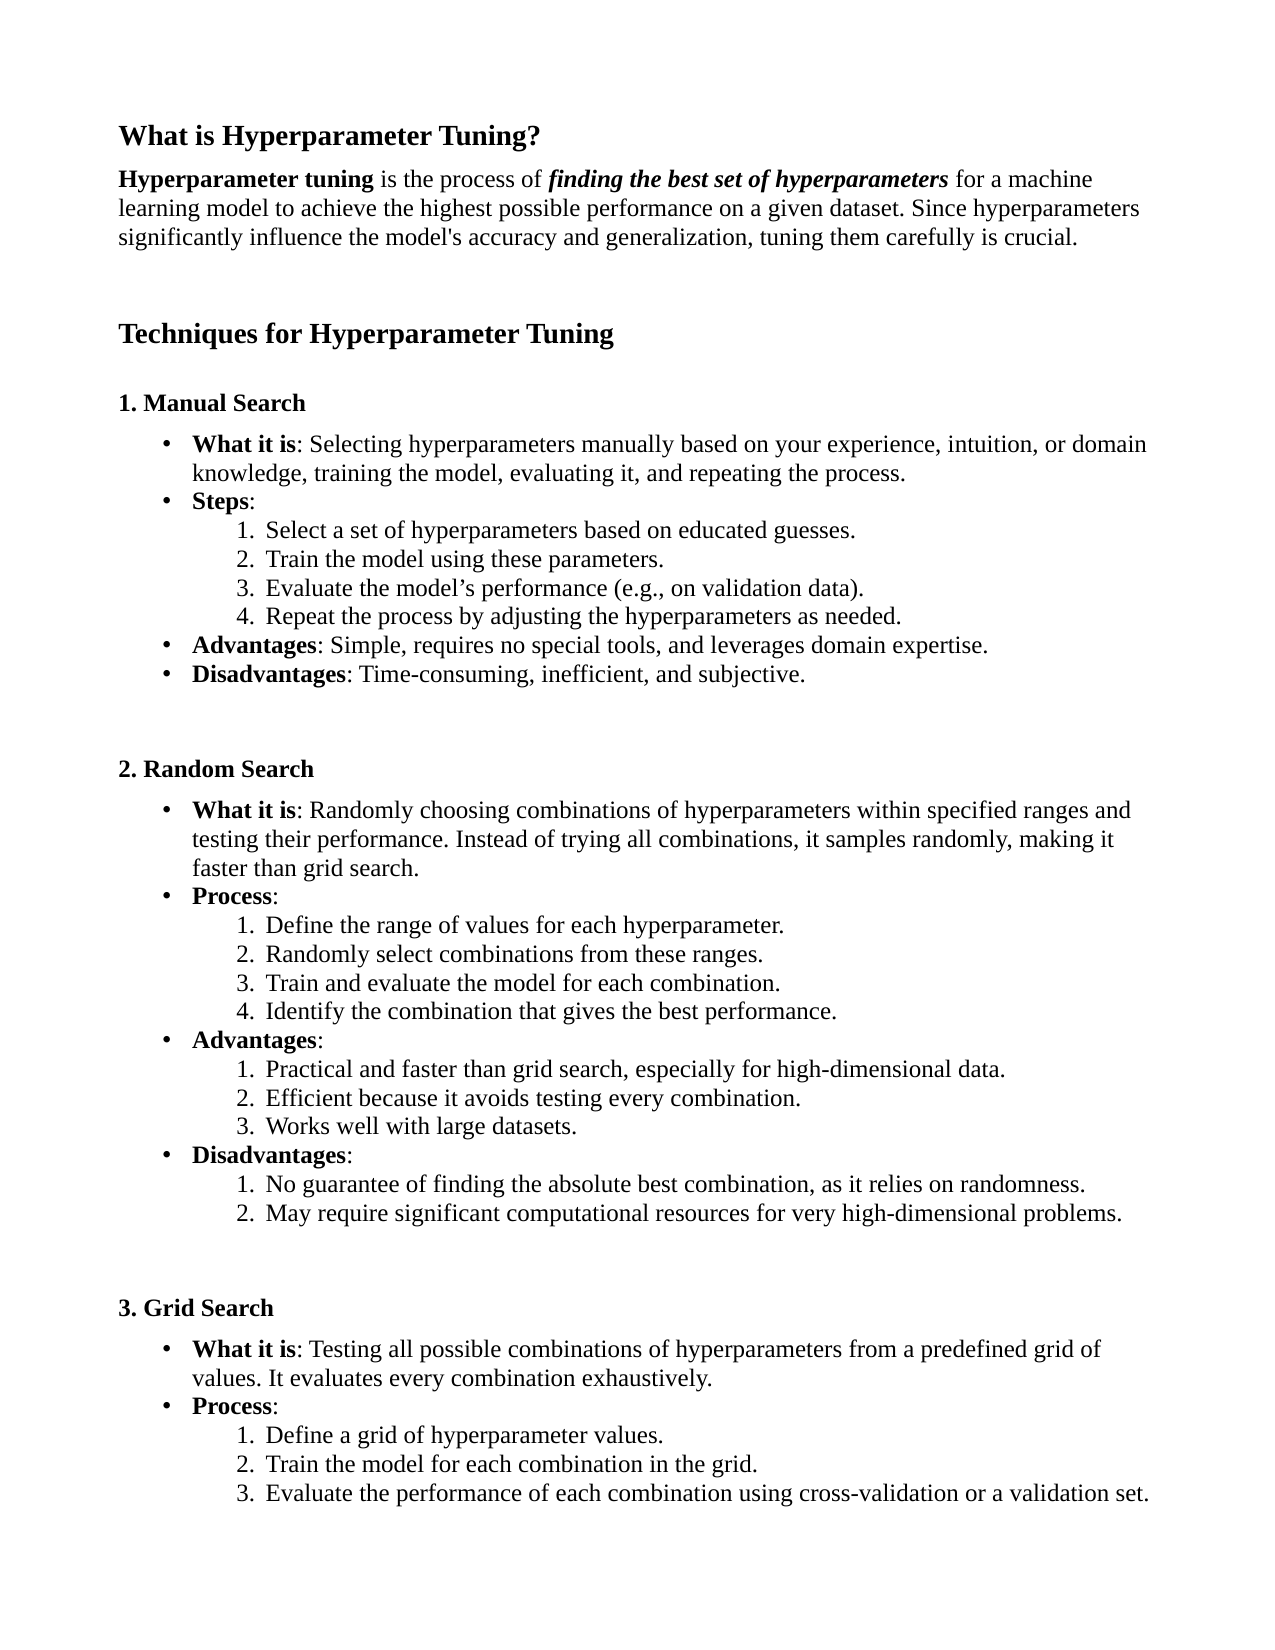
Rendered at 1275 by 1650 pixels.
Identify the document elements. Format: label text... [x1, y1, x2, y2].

list May require significant computational resources for very high-dimensional problems. [236, 1198, 1157, 1226]
list Evaluate the performance of each combination using cross-validation or a validation set. [236, 1478, 1157, 1506]
list Efficient because it avoids testing every combination. [236, 1083, 1157, 1111]
list Disadvantages: Time-consuming, inefficient, and subjective. [162, 659, 1157, 688]
list Define the range of values for each hyperparameter. [236, 910, 1157, 939]
list Train the model using these parameters. [236, 544, 1157, 573]
list No guarantee of finding the absolute best combination, as it relies on randomness. [236, 1169, 1157, 1198]
subtitle What is Hyperparameter Tuning? [118, 118, 1157, 152]
list Train the model for each combination in the grid. [236, 1449, 1157, 1478]
text Hyperparameter tuning is the process of finding the best set of hyperparameters for a machine learning model to achieve the highest possible performance on a given dataset. Since hyperparameters significantly influence the model's accuracy and generalization, tuning them carefully is crucial. [118, 164, 1157, 250]
subtitle 1. Manual Search [118, 388, 1157, 416]
list What it is: Randomly choosing combinations of hyperparameters within specified ranges and testing their performance. Instead of trying all combinations, it samples randomly, making it faster than grid search. [162, 795, 1157, 881]
list Randomly select combinations from these ranges. [236, 939, 1157, 968]
list Repeat the process by adjusting the hyperparameters as needed. [236, 601, 1157, 630]
list Disadvantages: [162, 1140, 1157, 1169]
list Train and evaluate the model for each combination. [236, 968, 1157, 996]
list Works well with large datasets. [236, 1111, 1157, 1140]
list Practical and faster than grid search, especially for high-dimensional data. [236, 1054, 1157, 1083]
list Evaluate the model’s performance (e.g., on validation data). [236, 573, 1157, 601]
list Process: [162, 881, 1157, 910]
list Process: [162, 1391, 1157, 1420]
list Advantages: Simple, requires no special tools, and leverages domain expertise. [162, 630, 1157, 659]
subtitle Techniques for Hyperparameter Tuning [118, 317, 1157, 350]
list What it is: Testing all possible combinations of hyperparameters from a predefined grid of values. It evaluates every combination exhaustively. [162, 1334, 1157, 1391]
list Identify the combination that gives the best performance. [236, 996, 1157, 1025]
list Advantages: [162, 1025, 1157, 1054]
subtitle 2. Random Search [118, 754, 1157, 783]
list What it is: Selecting hyperparameters manually based on your experience, intuition, or domain knowledge, training the model, evaluating it, and repeating the process. [162, 429, 1157, 486]
list Select a set of hyperparameters based on educated guesses. [236, 515, 1157, 544]
list Steps: [162, 486, 1157, 515]
list Define a grid of hyperparameter values. [236, 1420, 1157, 1449]
subtitle 3. Grid Search [118, 1293, 1157, 1321]
